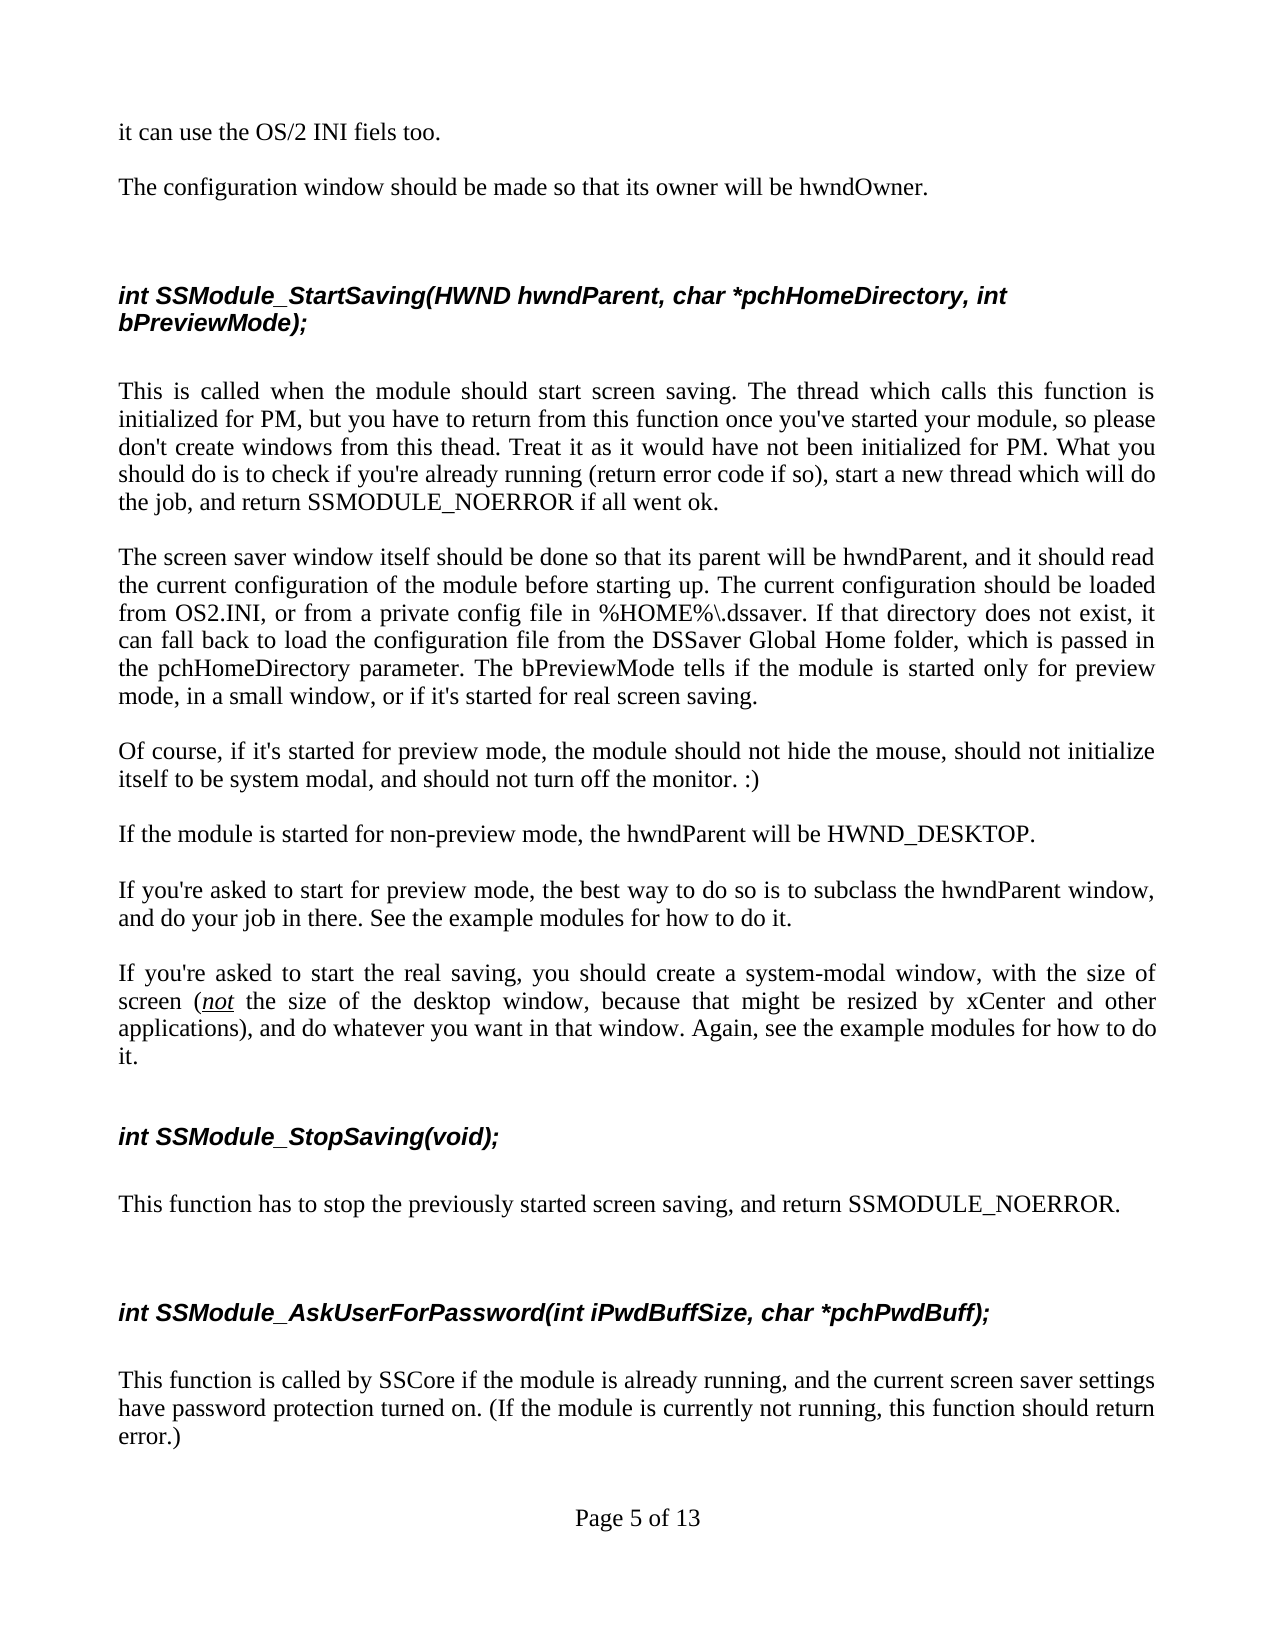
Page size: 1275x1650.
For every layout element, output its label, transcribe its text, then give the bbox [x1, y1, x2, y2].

text Of course, if it's started for preview mode, the module should not hide the mouse, should not initialize itself to be system modal, and should not turn off the monitor. :) [118, 737, 1157, 793]
text If the module is started for non-preview mode, the hwndParent will be HWND_DESKTOP. [118, 821, 1157, 848]
text The screen saver window itself should be done so that its parent will be hwndParent, and it should read the current configuration of the module before starting up. The current configuration should be loaded from OS2.INI, or from a private config file in %HOME%\.dssaver. If that directory does not exist, it can fall back to load the configuration file from the DSSaver Global Home folder, which is passed in the pchHomeDirectory parameter. The bPreviewMode tells if the module is started only for preview mode, in a small window, or if it's started for real screen saving. [118, 543, 1157, 710]
text This is called when the module should start screen saving. The thread which calls this function is initialized for PM, but you have to return from this function once you've started your module, so please don't create windows from this thead. Treat it as it would have not been initialized for PM. What you should do is to check if you're already running (return error code if so), start a new thread which will do the job, and return SSMODULE_NOERROR if all went ok. [118, 377, 1157, 516]
subtitle int SSModule_AskUserForPassword(int iPwdBuffSize, char *pchPwdBuff); [118, 1299, 1157, 1326]
text If you're asked to start for preview mode, the best way to do so is to subclass the hwndParent window, and do your job in there. See the example modules for how to do it. [118, 876, 1157, 931]
subtitle int SSModule_StopSaving(void); [118, 1123, 1157, 1150]
text it can use the OS/2 INI fiels too. [118, 118, 1157, 146]
text This function has to stop the previously started screen saving, and return SSMODULE_NOERROR. [118, 1191, 1157, 1218]
text This function is called by SSCore if the module is already running, and the current screen saver settings have password protection turned on. (If the module is currently not running, this function should return error.) [118, 1367, 1157, 1450]
text The configuration window should be made so that its owner will be hwndOwner. [118, 173, 1157, 201]
subtitle int SSModule_StartSaving(HWND hwndParent, char *pchHomeDirectory, int bPreviewMode); [118, 282, 1157, 337]
text If you're asked to start the real saving, you should create a system-modal window, with the size of screen (not the size of the desktop window, because that might be resized by xCenter and other applications), and do whatever you want in that window. Again, see the example modules for how to do it. [118, 959, 1157, 1070]
